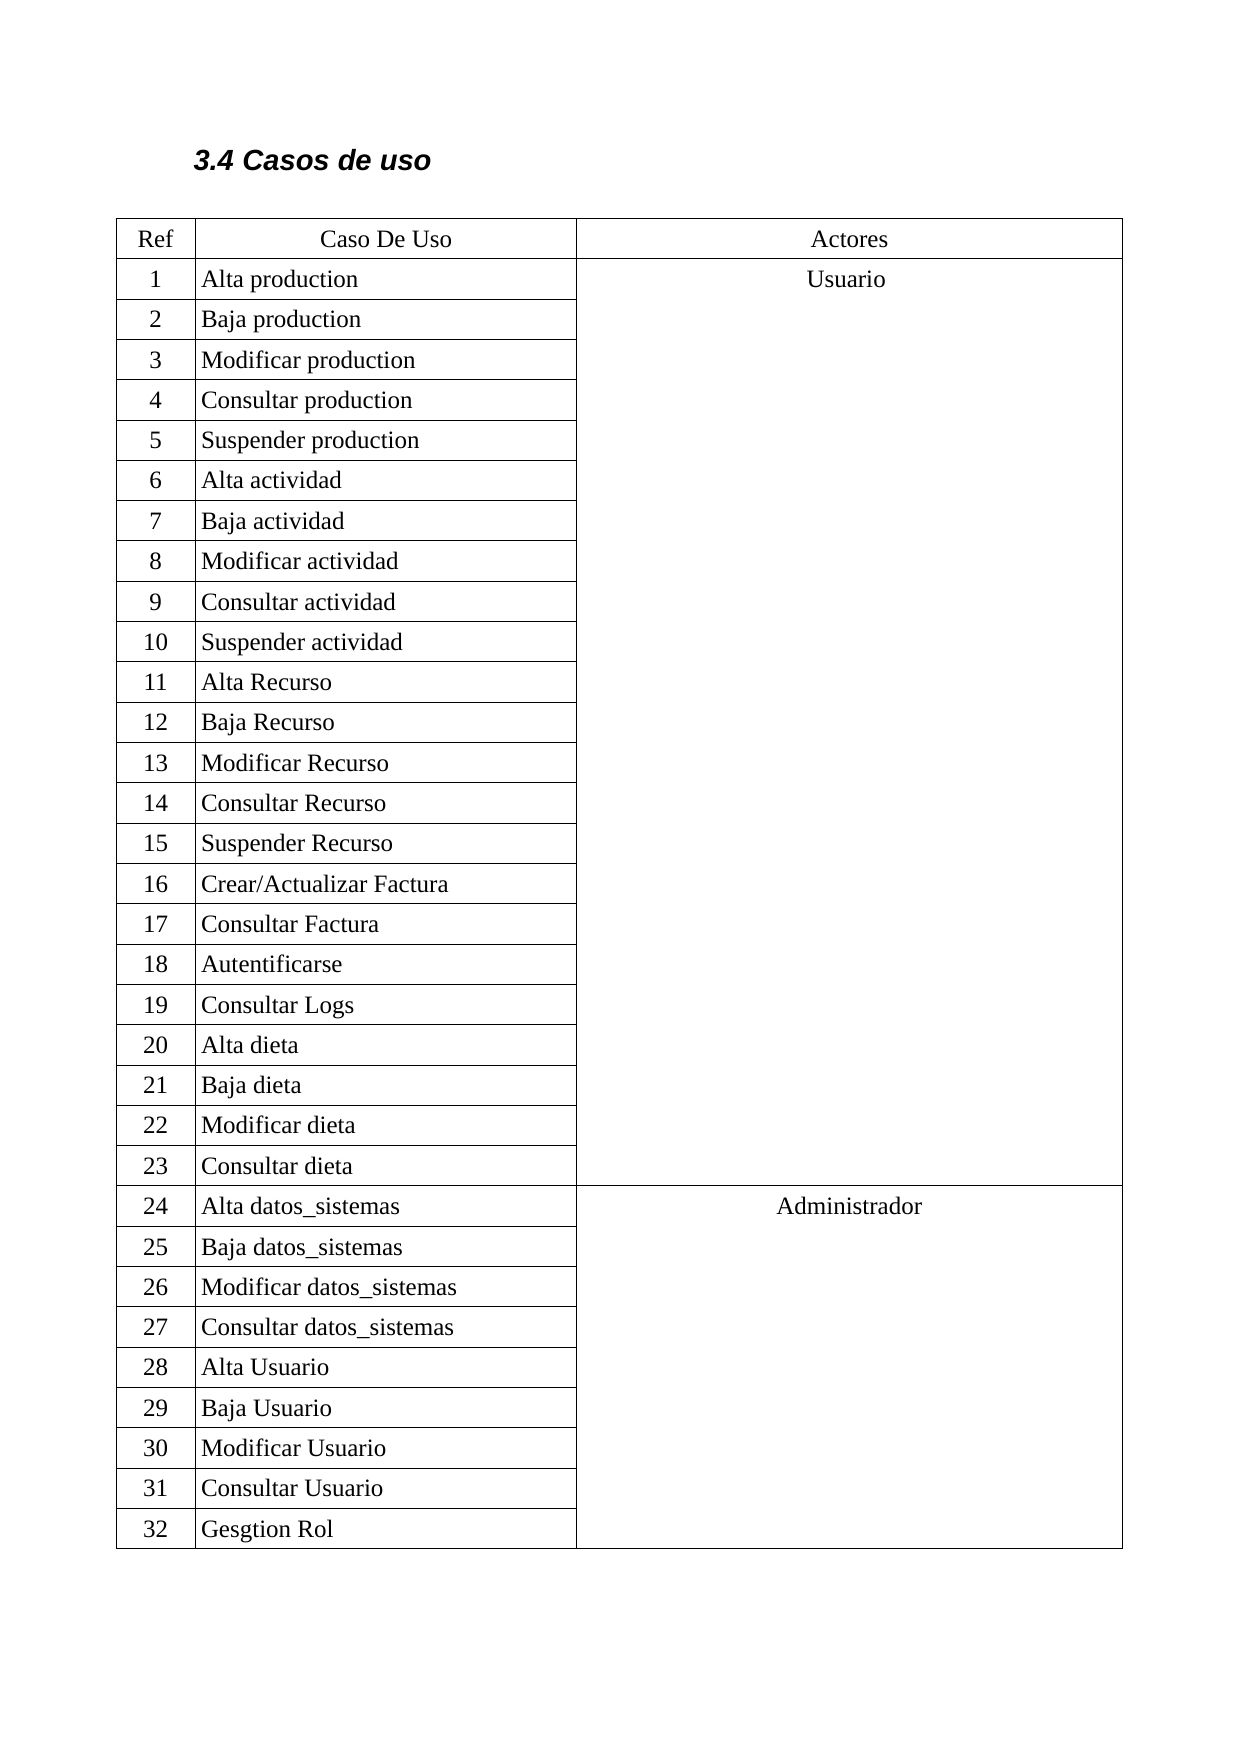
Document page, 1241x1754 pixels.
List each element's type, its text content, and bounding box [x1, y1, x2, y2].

table_cell Consultar Usuario [196, 1469, 576, 1508]
table_cell Alta Recurso [196, 662, 576, 702]
table_cell Consultar actividad [196, 582, 576, 621]
table_cell Modificar datos_sistemas [196, 1267, 576, 1306]
table_cell 30 [117, 1428, 195, 1468]
table_cell Modificar production [196, 340, 576, 379]
table_cell 10 [117, 622, 195, 661]
table_cell 4 [117, 380, 195, 419]
table_cell 28 [117, 1348, 195, 1387]
table_cell Baja actividad [196, 501, 576, 540]
table_cell 1 [117, 259, 195, 298]
table_cell Suspender actividad [196, 622, 576, 661]
table_cell Autentificarse [196, 945, 576, 984]
table_cell Modificar Recurso [196, 743, 576, 782]
table_cell Baja production [196, 300, 576, 339]
table_cell Usuario [577, 259, 1122, 1185]
table_cell Crear/Actualizar Factura [196, 864, 576, 903]
table_cell 14 [117, 783, 195, 823]
table_header Caso De Uso [196, 219, 576, 258]
table_cell 32 [117, 1509, 195, 1548]
table_cell Baja Usuario [196, 1388, 576, 1427]
table_cell 11 [117, 662, 195, 702]
table_cell 25 [117, 1227, 195, 1266]
table_cell 20 [117, 1025, 195, 1064]
table_cell 3 [117, 340, 195, 379]
table_cell 24 [117, 1186, 195, 1226]
table_cell 5 [117, 421, 195, 460]
table_cell Modificar actividad [196, 541, 576, 581]
table_cell 26 [117, 1267, 195, 1306]
table_header Ref [117, 219, 195, 258]
table_cell Modificar dieta [196, 1106, 576, 1145]
table_cell 13 [117, 743, 195, 782]
table_cell Baja dieta [196, 1066, 576, 1105]
table_cell 29 [117, 1388, 195, 1427]
table_cell 9 [117, 582, 195, 621]
table_header Actores [577, 219, 1122, 258]
table_cell 8 [117, 541, 195, 581]
table_cell 18 [117, 945, 195, 984]
table_cell 31 [117, 1469, 195, 1508]
table_cell Consultar dieta [196, 1146, 576, 1185]
table_cell 21 [117, 1066, 195, 1105]
table_cell Baja datos_sistemas [196, 1227, 576, 1266]
table_cell 15 [117, 824, 195, 863]
table_cell Consultar datos_sistemas [196, 1307, 576, 1347]
table_cell Suspender production [196, 421, 576, 460]
table_cell Administrador [577, 1186, 1122, 1548]
table_cell 19 [117, 985, 195, 1024]
subtitle Casos de uso [185, 143, 1122, 177]
table_cell 2 [117, 300, 195, 339]
table_cell Gesgtion Rol [196, 1509, 576, 1548]
table_cell Alta dieta [196, 1025, 576, 1064]
table_cell 16 [117, 864, 195, 903]
table_cell Alta production [196, 259, 576, 298]
table_cell Suspender Recurso [196, 824, 576, 863]
table_cell Consultar Factura [196, 904, 576, 943]
table_cell Alta Usuario [196, 1348, 576, 1387]
table_cell 7 [117, 501, 195, 540]
table_cell Consultar production [196, 380, 576, 419]
table_cell 23 [117, 1146, 195, 1185]
table_cell Consultar Recurso [196, 783, 576, 823]
table_cell Alta datos_sistemas [196, 1186, 576, 1226]
table_cell Alta actividad [196, 461, 576, 500]
table_cell 12 [117, 703, 195, 742]
table_cell Baja Recurso [196, 703, 576, 742]
table_cell 17 [117, 904, 195, 943]
table_cell 27 [117, 1307, 195, 1347]
table_cell Consultar Logs [196, 985, 576, 1024]
table_cell 22 [117, 1106, 195, 1145]
table_cell Modificar Usuario [196, 1428, 576, 1468]
table_cell 6 [117, 461, 195, 500]
